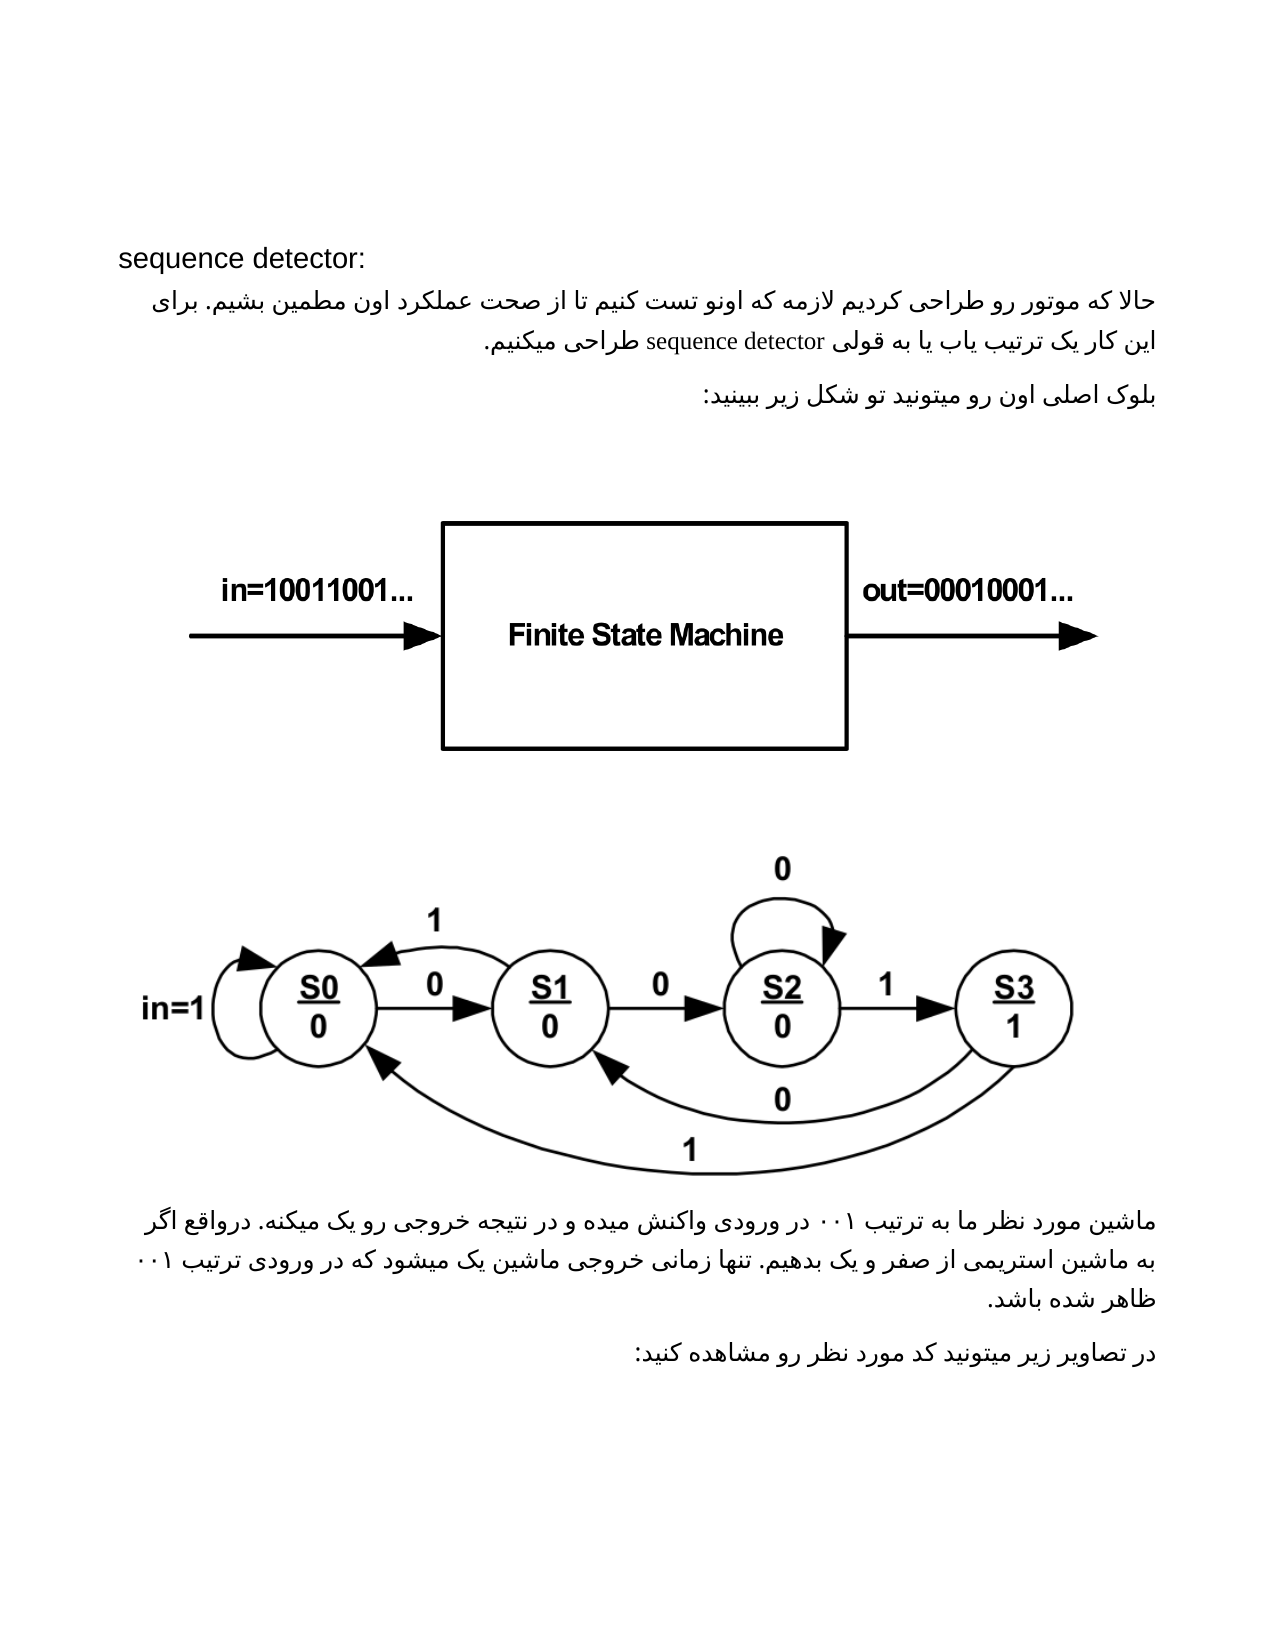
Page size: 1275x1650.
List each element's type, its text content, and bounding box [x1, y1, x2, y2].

text بلوک اصلی اون رو میتونید تو شکل زیر ببینید: [118, 381, 1157, 414]
subtitle sequence detector: [118, 241, 1157, 275]
text حالا که موتور رو طراحی کردیم لازمه که اونو تست کنیم تا از صحت عملکرد اون مطمين بشیم. برای این کار یک ترتیب یاب یا به قولی sequence detector طراحی میکنیم. [118, 287, 1157, 360]
text ماشین مورد نظر ما به ترتیب ۰۰۱ در ورودی واکنش میده و در نتیجه خروجی رو یک میکنه. درواقع اگر به ماشین استریمی از صفر و یک بدهیم. تنها زمانی خروجی ماشین یک میشود که در ورودی ترتیب ۰۰۱ ظاهر شده باشد. [118, 836, 1157, 1318]
text در تصاویر زیر میتونید کد مورد نظر رو مشاهده کنید: [118, 1339, 1157, 1371]
picture [121, 478, 1160, 777]
picture [110, 831, 1150, 1201]
